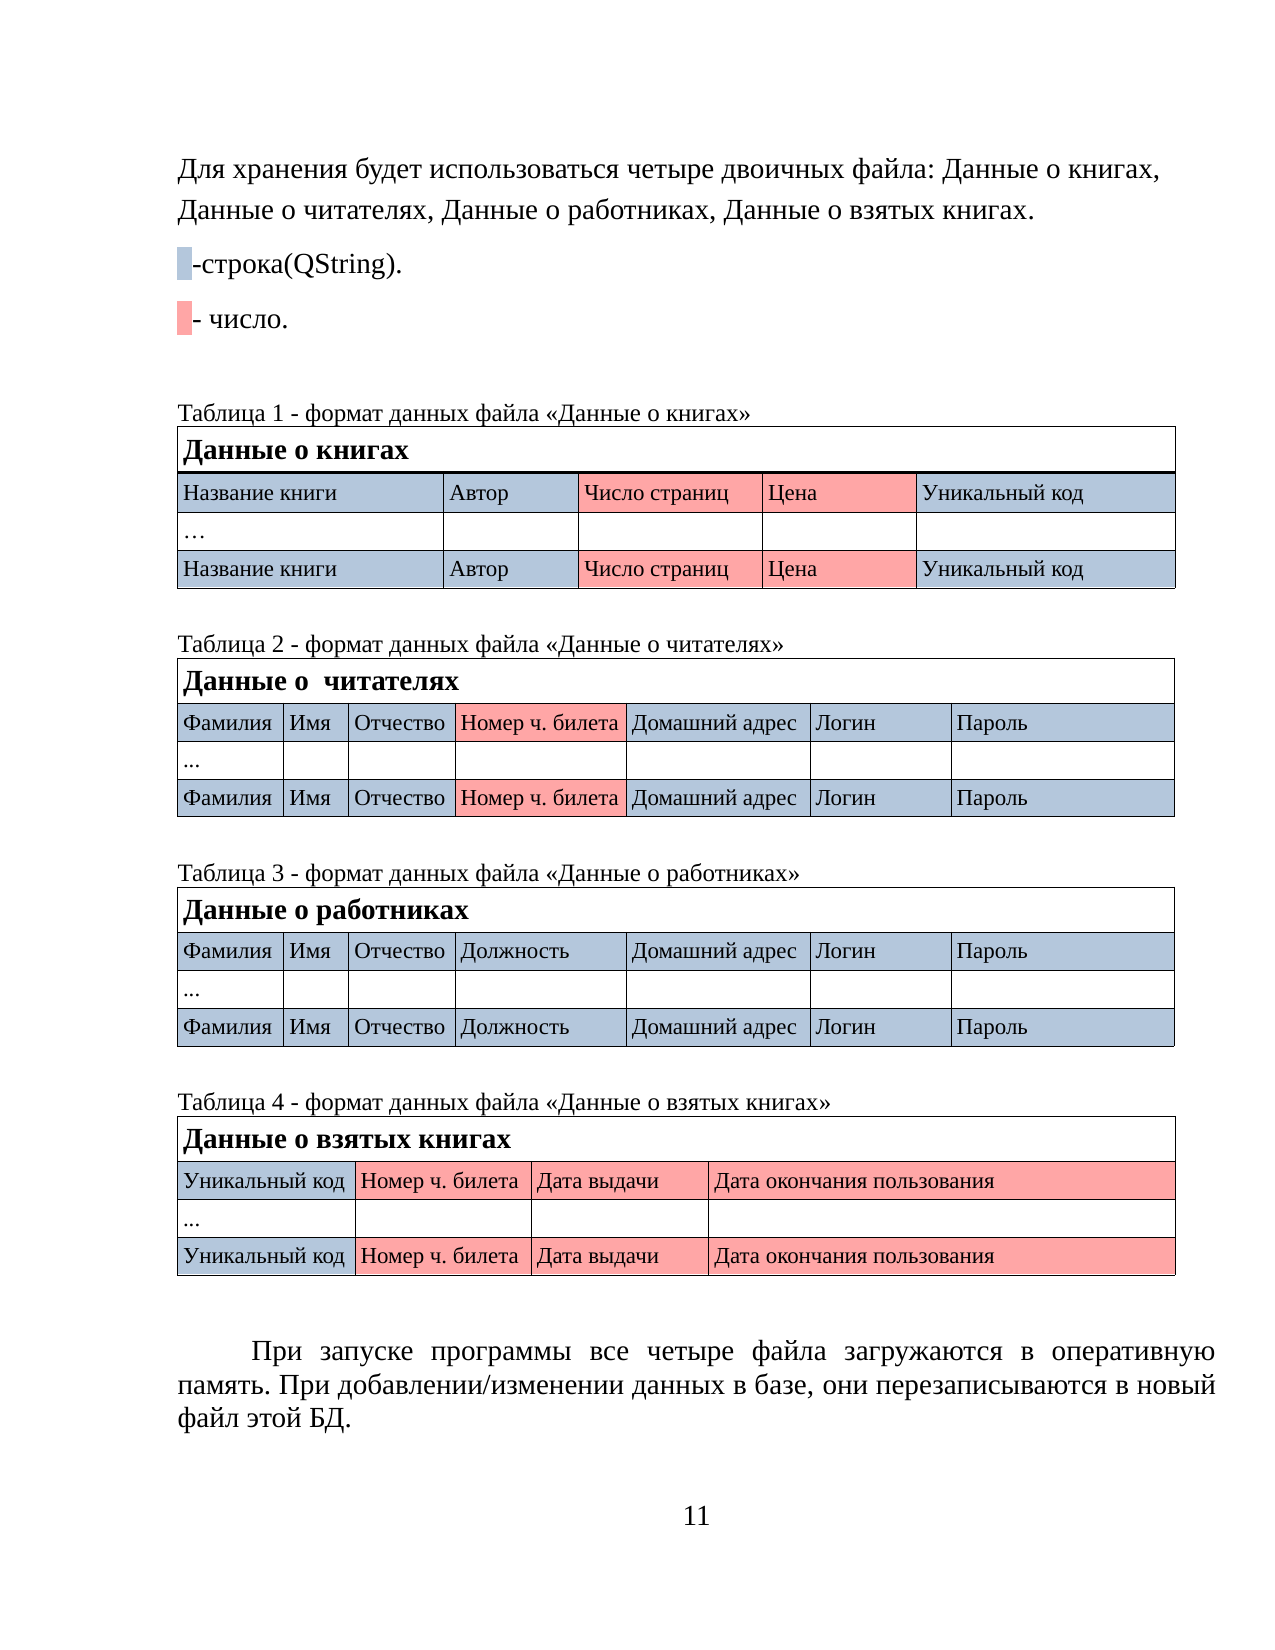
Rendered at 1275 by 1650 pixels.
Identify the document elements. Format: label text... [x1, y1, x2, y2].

table_cell ... [178, 742, 283, 778]
table_cell Имя [284, 933, 348, 970]
table_cell Должность [456, 933, 626, 970]
table_cell [627, 971, 810, 1008]
table_cell Отчество [349, 1009, 455, 1046]
table_cell Имя [284, 780, 348, 816]
table_header Данные о взятых книгах [178, 1117, 1175, 1161]
table_cell Фамилия [178, 780, 283, 816]
table_cell Отчество [349, 704, 455, 741]
text Таблица 2 - формат данных файла «Данные о читателях» [177, 629, 1216, 658]
table_cell Имя [284, 704, 348, 741]
table_cell … [178, 513, 443, 549]
table_cell Фамилия [178, 933, 283, 970]
table_cell Отчество [349, 933, 455, 970]
table_cell [952, 971, 1174, 1008]
table_cell Пароль [952, 704, 1174, 741]
table_cell [349, 971, 455, 1008]
table_header Данные о книгах [178, 427, 1175, 471]
table_cell [709, 1200, 1175, 1237]
table_cell Логин [811, 780, 951, 816]
text Таблица 4 - формат данных файла «Данные о взятых книгах» [177, 1087, 1216, 1116]
table_cell [456, 971, 626, 1008]
table_cell Уникальный код [917, 551, 1175, 587]
table_cell Фамилия [178, 1009, 283, 1046]
table_cell Дата окончания пользования [709, 1162, 1175, 1199]
table_cell Домашний адрес [627, 704, 810, 741]
table_cell Номер ч. билета [356, 1162, 531, 1199]
table_cell Домашний адрес [627, 1009, 810, 1046]
table_cell Должность [456, 1009, 626, 1046]
table_cell Пароль [952, 780, 1174, 816]
text Таблица 3 - формат данных файла «Данные о работниках» [177, 858, 1216, 887]
table_cell [917, 513, 1175, 549]
table_cell Домашний адрес [627, 780, 810, 816]
table_cell Автор [444, 551, 578, 587]
table_cell [444, 513, 578, 549]
table_cell Дата выдачи [532, 1238, 708, 1274]
table_cell Пароль [952, 933, 1174, 970]
table_cell [284, 742, 348, 778]
table_cell [349, 742, 455, 778]
table_cell Номер ч. билета [456, 704, 626, 741]
table_cell Пароль [952, 1009, 1174, 1046]
table_cell [627, 742, 810, 778]
table_cell Номер ч. билета [456, 780, 626, 816]
table_cell Дата выдачи [532, 1162, 708, 1199]
table_cell Логин [811, 704, 951, 741]
table_cell [952, 742, 1174, 778]
table_cell [579, 513, 762, 549]
table_cell Имя [284, 1009, 348, 1046]
table_cell [456, 742, 626, 778]
table_cell Логин [811, 1009, 951, 1046]
table_cell Уникальный код [917, 474, 1175, 512]
table_cell Фамилия [178, 704, 283, 741]
table_cell [284, 971, 348, 1008]
table_cell [811, 742, 951, 778]
text При запуске программы все четыре файла загружаются в оперативную память. При добавлении/изменении данных в базе, они перезаписываются в новый файл этой БД. [177, 1333, 1216, 1434]
table_cell Число страниц [579, 551, 762, 587]
table_cell [763, 513, 916, 549]
table_cell Отчество [349, 780, 455, 816]
text Таблица 1 - формат данных файла «Данные о книгах» [177, 398, 1216, 426]
table_header Данные о работниках [178, 888, 1174, 932]
table_cell [356, 1200, 531, 1237]
table_cell Дата окончания пользования [709, 1238, 1175, 1274]
text -строка(QString). [177, 247, 1216, 280]
table_cell [532, 1200, 708, 1237]
table_cell Число страниц [579, 474, 762, 512]
table_cell Номер ч. билета [356, 1238, 531, 1274]
table_cell ... [178, 971, 283, 1008]
table_cell ... [178, 1200, 355, 1237]
table_cell Название книги [178, 474, 443, 512]
text - число. [177, 301, 1216, 335]
table_cell Автор [444, 474, 578, 512]
table_header Данные о читателях [178, 659, 1174, 703]
table_cell Уникальный код [178, 1162, 355, 1199]
table_cell Цена [763, 551, 916, 587]
table_cell Логин [811, 933, 951, 970]
table_cell Название книги [178, 551, 443, 587]
table_cell Уникальный код [178, 1238, 355, 1274]
text Для хранения будет использоваться четыре двоичных файла: Данные о книгах, Данные о читателях, Данные о работниках, Данные о взятых книгах. [177, 152, 1216, 225]
table_cell [811, 971, 951, 1008]
table_cell Цена [763, 474, 916, 512]
table_cell Домашний адрес [627, 933, 810, 970]
